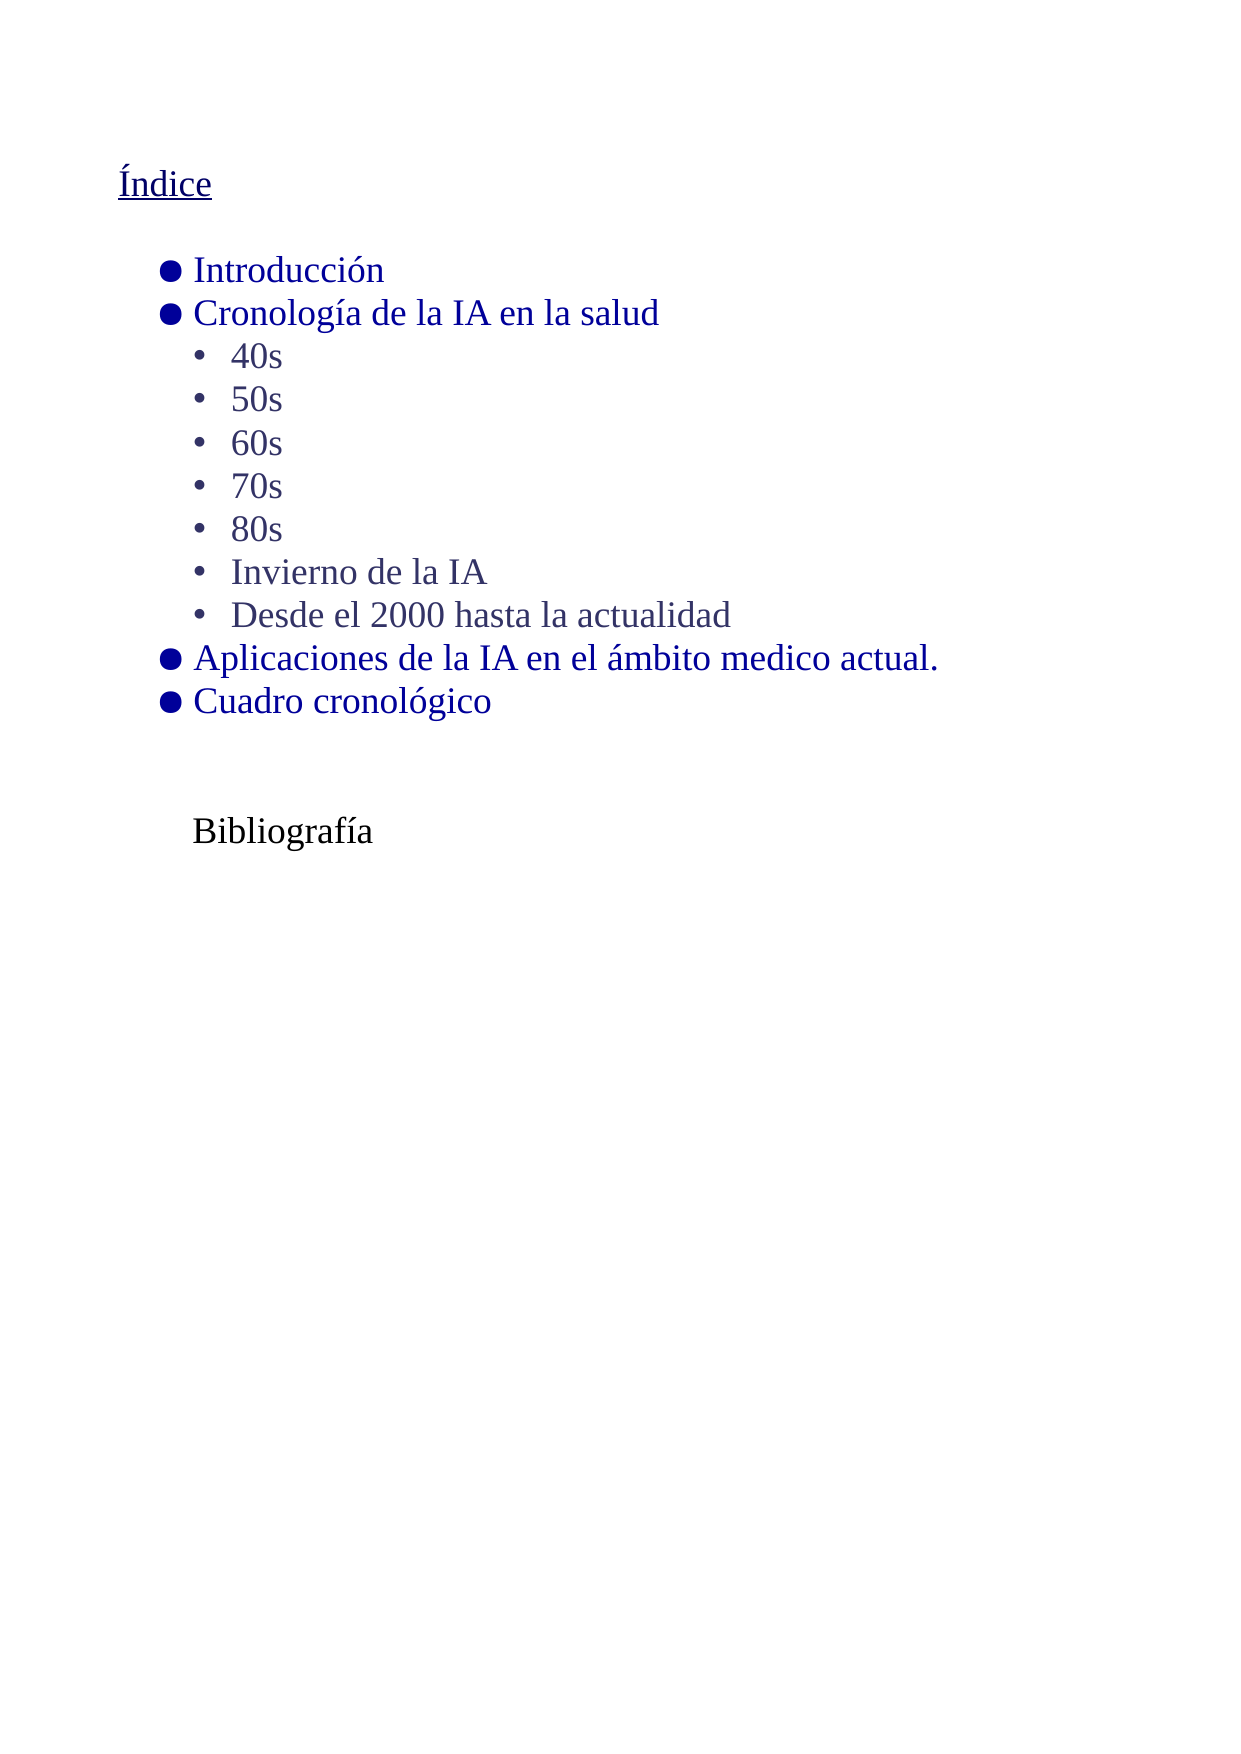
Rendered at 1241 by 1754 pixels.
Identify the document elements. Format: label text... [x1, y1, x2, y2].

list Desde el 2000 hasta la actualidad [193, 592, 1122, 636]
list 70s [193, 463, 1122, 506]
list Cronología de la IA en la salud [156, 291, 1122, 334]
list 50s [193, 377, 1122, 420]
list 80s [193, 506, 1122, 549]
list Introducción [156, 247, 1122, 291]
list 60s [193, 420, 1122, 463]
list Invierno de la IA [193, 549, 1122, 592]
text Bibliografía [118, 808, 1122, 851]
list Aplicaciones de la IA en el ámbito medico actual. [156, 636, 1122, 679]
list Cuadro cronológico [156, 679, 1122, 722]
list 40s [193, 334, 1122, 377]
text Índice [118, 161, 1122, 204]
